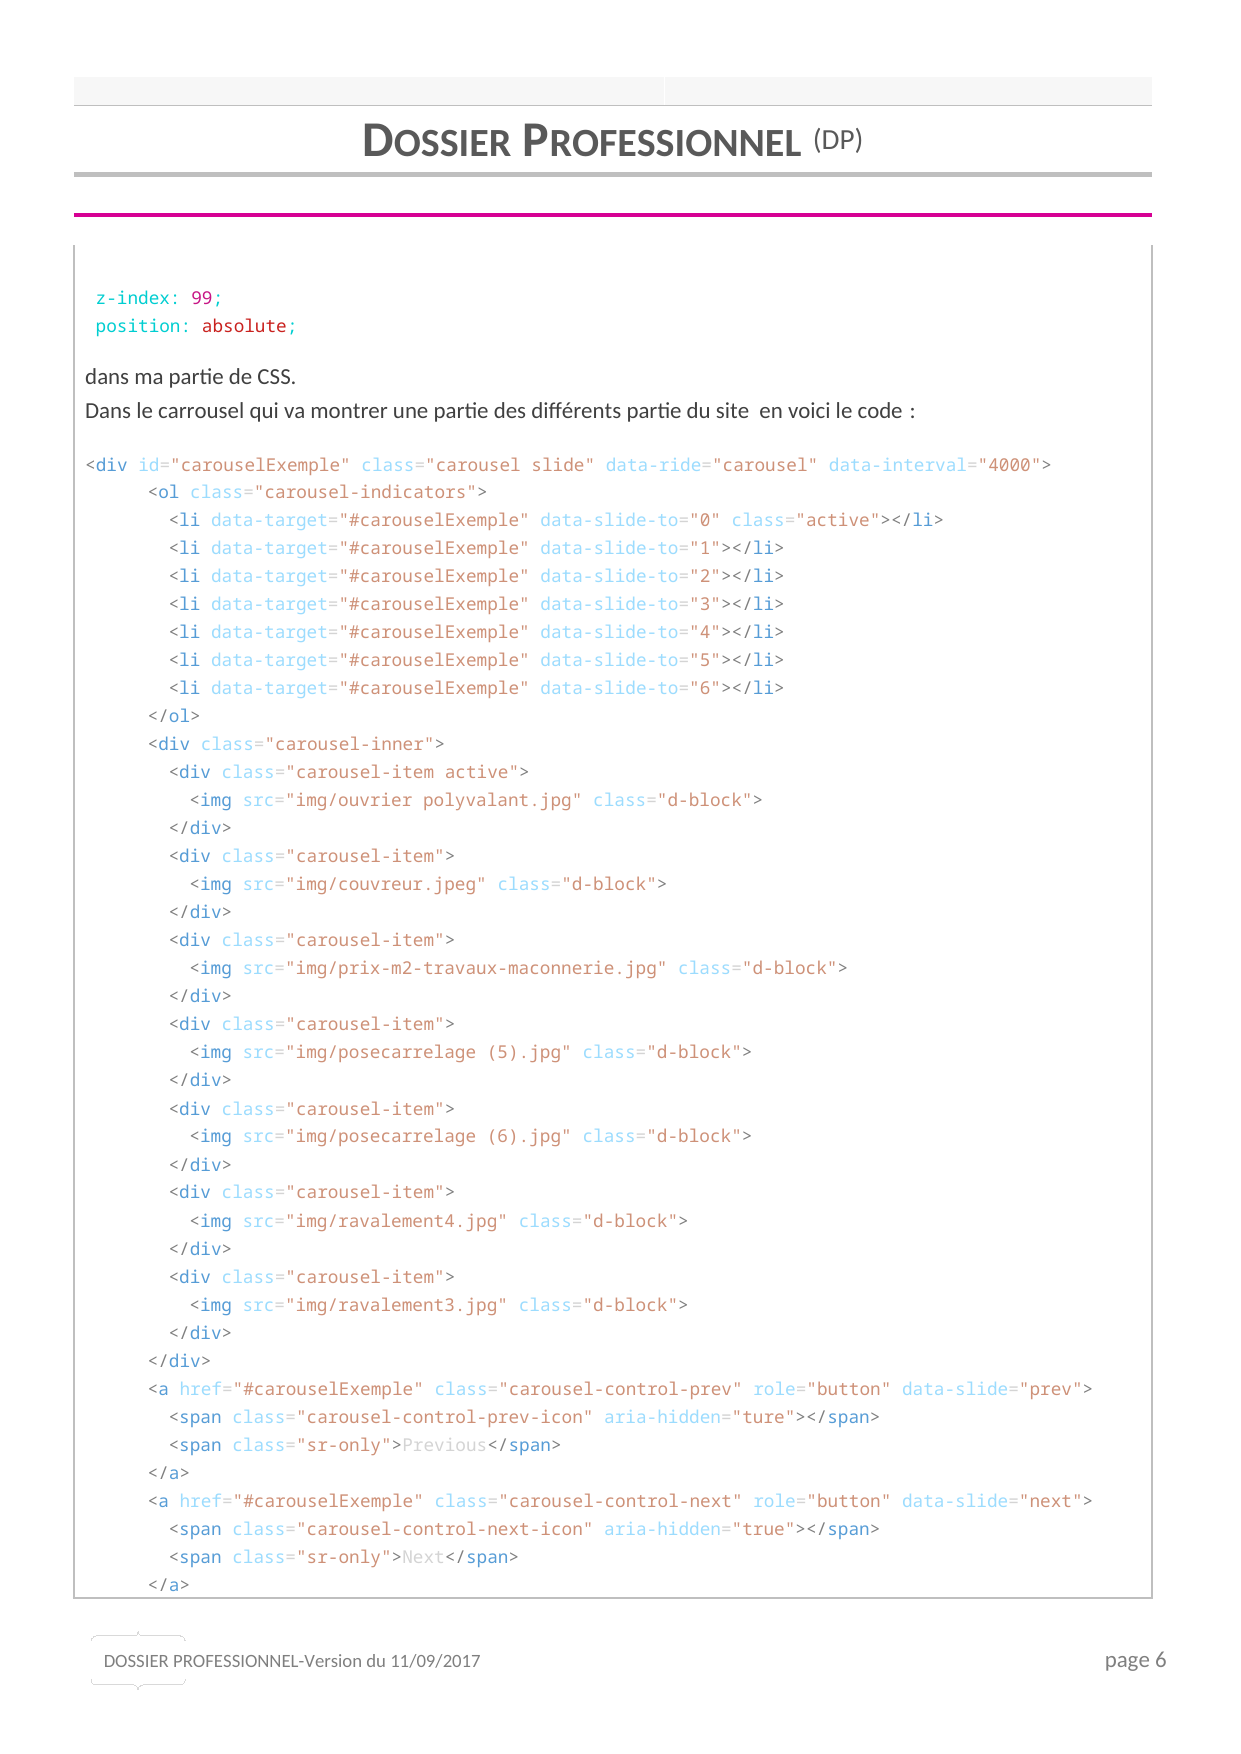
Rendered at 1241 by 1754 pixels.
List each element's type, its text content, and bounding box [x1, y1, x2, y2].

table_cell Dans le carrousel qui va montrer une partie des différents partie du site en voici le code : <div id="carouselExemple" class="carousel slide" data-ride="carousel" data-interval="4000"> <ol class="carousel-indicators"> <li data-target="#carouselExemple" data-slide-to="0" class="active"></li> <li data-target="#carouselExemple" data-slide-to="1"></li> <li data-target="#carouselExemple" data-slide-to="2"></li> <li data-target="#carouselExemple" data-slide-to="3"></li> <li data-target="#carouselExemple" data-slide-to="4"></li> <li data-target="#carouselExemple" data-slide-to="5"></li> <li data-target="#carouselExemple" data-slide-to="6"></li> </ol> <div class="carousel-inner"> <div class="carousel-item active"> <img src="img/ouvrier polyvalant.jpg" class="d-block"> </div> <div class="carousel-item"> <img src="img/couvreur.jpeg" class="d-block"> </div> <div class="carousel-item"> <img src="img/prix-m2-travaux-maconnerie.jpg" class="d-block"> </div> <div class="carousel-item"> <img src="img/posecarrelage (5).jpg" class="d-block"> </div> <div class="carousel-item"> <img src="img/posecarrelage (6).jpg" class="d-block"> </div> <div class="carousel-item"> <img src="img/ravalement4.jpg" class="d-block"> </div> <div class="carousel-item"> <img src="img/ravalement3.jpg" class="d-block"> </div> </div> <a href="#carouselExemple" class="carousel-control-prev" role="button" data-slide="prev"> <span class="carousel-control-prev-icon" aria-hidden="ture"></span> <span class="sr-only">Previous</span> </a> <a href="#carouselExemple" class="carousel-control-next" role="button" data-slide="next"> <span class="carousel-control-next-icon" aria-hidden="true"></span> <span class="sr-only">Next</span> </a> [75, 390, 1151, 1597]
table_cell z-index: 99; position: absolute; dans ma partie de CSS. [75, 245, 1151, 390]
